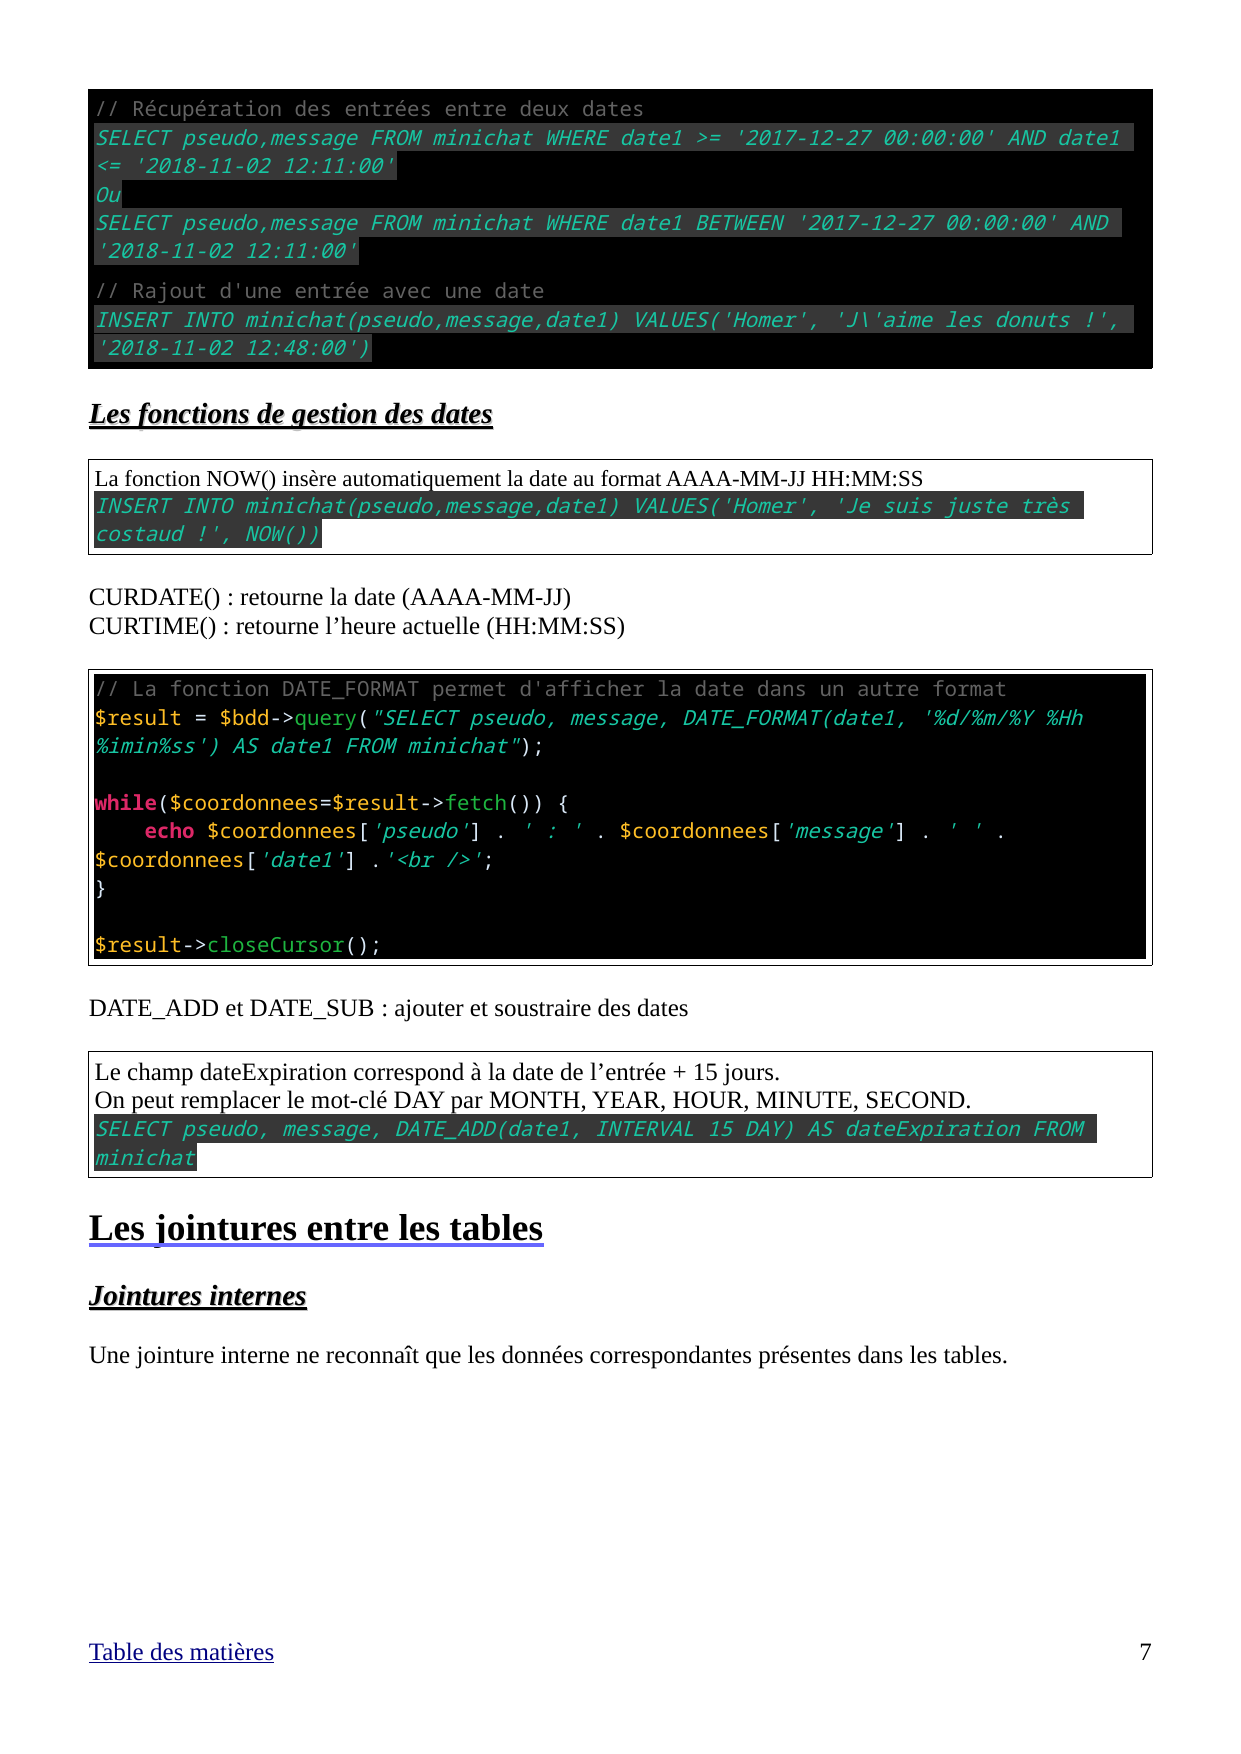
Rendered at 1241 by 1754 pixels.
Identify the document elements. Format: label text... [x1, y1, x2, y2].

table_header Le champ dateExpiration correspond à la date de l’entrée + 15 jours. On peut remplacer le mot-clé DAY par MONTH, YEAR, HOUR, MINUTE, SECOND. SELECT pseudo, message, DATE_ADD(date1, INTERVAL 15 DAY) AS dateExpiration FROM minichat [89, 1052, 1152, 1177]
text DATE_ADD et DATE_SUB : ajouter et soustraire des dates [88, 993, 1152, 1022]
table_header // La fonction DATE_FORMAT permet d'afficher la date dans un autre format $result = $bdd->query("SELECT pseudo, message, DATE_FORMAT(date1, '%d/%m/%Y %Hh%imin%ss') AS date1 FROM minichat"); while($coordonnees=$result->fetch()) { echo $coordonnees['pseudo'] . ' : ' . $coordonnees['message'] . ' ' . $coordonnees['date1'] .'<br />'; } $result->closeCursor(); [89, 670, 1152, 964]
subtitle Les fonctions de gestion des dates [88, 396, 1152, 430]
table_header La fonction NOW() insère automatiquement la date au format AAAA-MM-JJ HH:MM:SS INSERT INTO minichat(pseudo,message,date1) VALUES('Homer', 'Je suis juste très costaud !', NOW()) [89, 460, 1152, 553]
table_cell // Rajout d'une entrée avec une date INSERT INTO minichat(pseudo,message,date1) VALUES('Homer', 'J\'aime les donuts !', '2018-11-02 12:48:00') [89, 272, 1152, 368]
subtitle Les jointures entre les tables [88, 1206, 1152, 1249]
text Une jointure interne ne reconnaît que les données correspondantes présentes dans les tables. [88, 1340, 1152, 1369]
subtitle Jointures internes [88, 1278, 1152, 1311]
text CURTIME() : retourne l’heure actuelle (HH:MM:SS) [88, 611, 1152, 640]
table_cell // Récupération des entrées entre deux dates SELECT pseudo,message FROM minichat WHERE date1 >= '2017-12-27 00:00:00' AND date1 <= '2018-11-02 12:11:00' Ou SELECT pseudo,message FROM minichat WHERE date1 BETWEEN '2017-12-27 00:00:00' AND '2018-11-02 12:11:00' [89, 90, 1152, 271]
text CURDATE() : retourne la date (AAAA-MM-JJ) [88, 582, 1152, 611]
